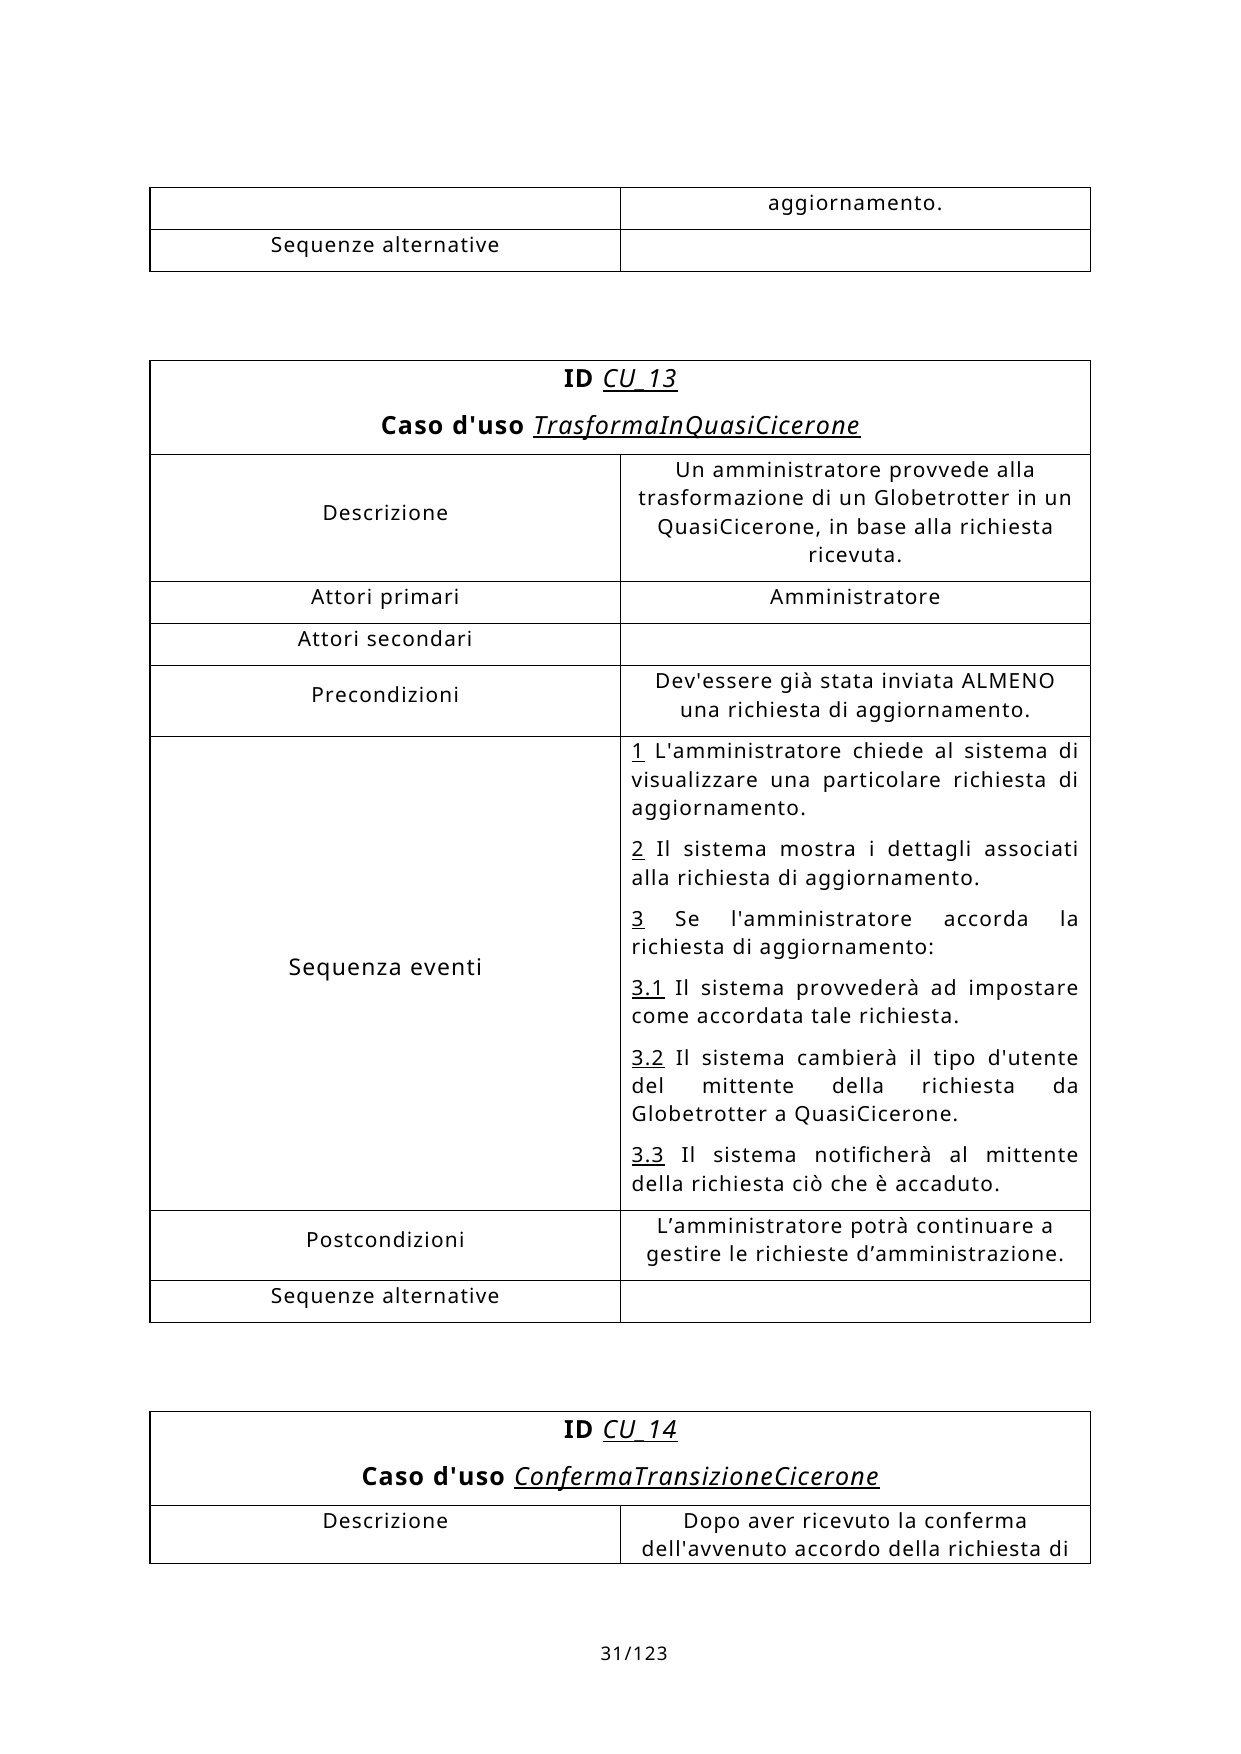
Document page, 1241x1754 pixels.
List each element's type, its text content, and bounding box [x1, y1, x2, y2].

table_cell Attori primari [151, 582, 620, 623]
table_cell [151, 188, 620, 229]
table_cell Dev'essere già stata inviata ALMENO una richiesta di aggiornamento. [621, 666, 1090, 736]
table_cell 1 L'amministratore chiede al sistema di visualizzare una particolare richiesta di aggiornamento. 2 Il sistema mostra i dettagli associati alla richiesta di aggiornamento. 3 Se l'amministratore accorda la richiesta di aggiornamento: 3.1 Il sistema provvederà ad impostare come accordata tale richiesta. 3.2 Il sistema cambierà il tipo d'utente del mittente della richiesta da Globetrotter a QuasiCicerone. 3.3 Il sistema notificherà al mittente della richiesta ciò che è accaduto. [621, 737, 1090, 1210]
table_cell Sequenze alternative [151, 230, 620, 271]
table_header ID CU_14 Caso d'uso ConfermaTransizioneCicerone [151, 1412, 1090, 1505]
table_cell aggiornamento. [621, 188, 1090, 229]
table_cell Descrizione [151, 1506, 620, 1563]
table_cell Un amministratore provvede alla trasformazione di un Globetrotter in un QuasiCicerone, in base alla richiesta ricevuta. [621, 455, 1090, 581]
table_cell Precondizioni [151, 666, 620, 736]
table_cell [621, 1281, 1090, 1322]
table_cell Descrizione [151, 455, 620, 581]
table_header ID CU_13 Caso d'uso TrasformaInQuasiCicerone [151, 361, 1090, 454]
table_cell Amministratore [621, 582, 1090, 623]
table_cell Sequenze alternative [151, 1281, 620, 1322]
table_cell Postcondizioni [151, 1211, 620, 1280]
table_cell Sequenza eventi [151, 737, 620, 1210]
table_cell L’amministratore potrà continuare a gestire le richieste d’amministrazione. [621, 1211, 1090, 1280]
table_cell Dopo aver ricevuto la conferma dell'avvenuto accordo della richiesta di [621, 1506, 1090, 1563]
table_cell [621, 230, 1090, 271]
table_cell [621, 624, 1090, 665]
table_cell Attori secondari [151, 624, 620, 665]
